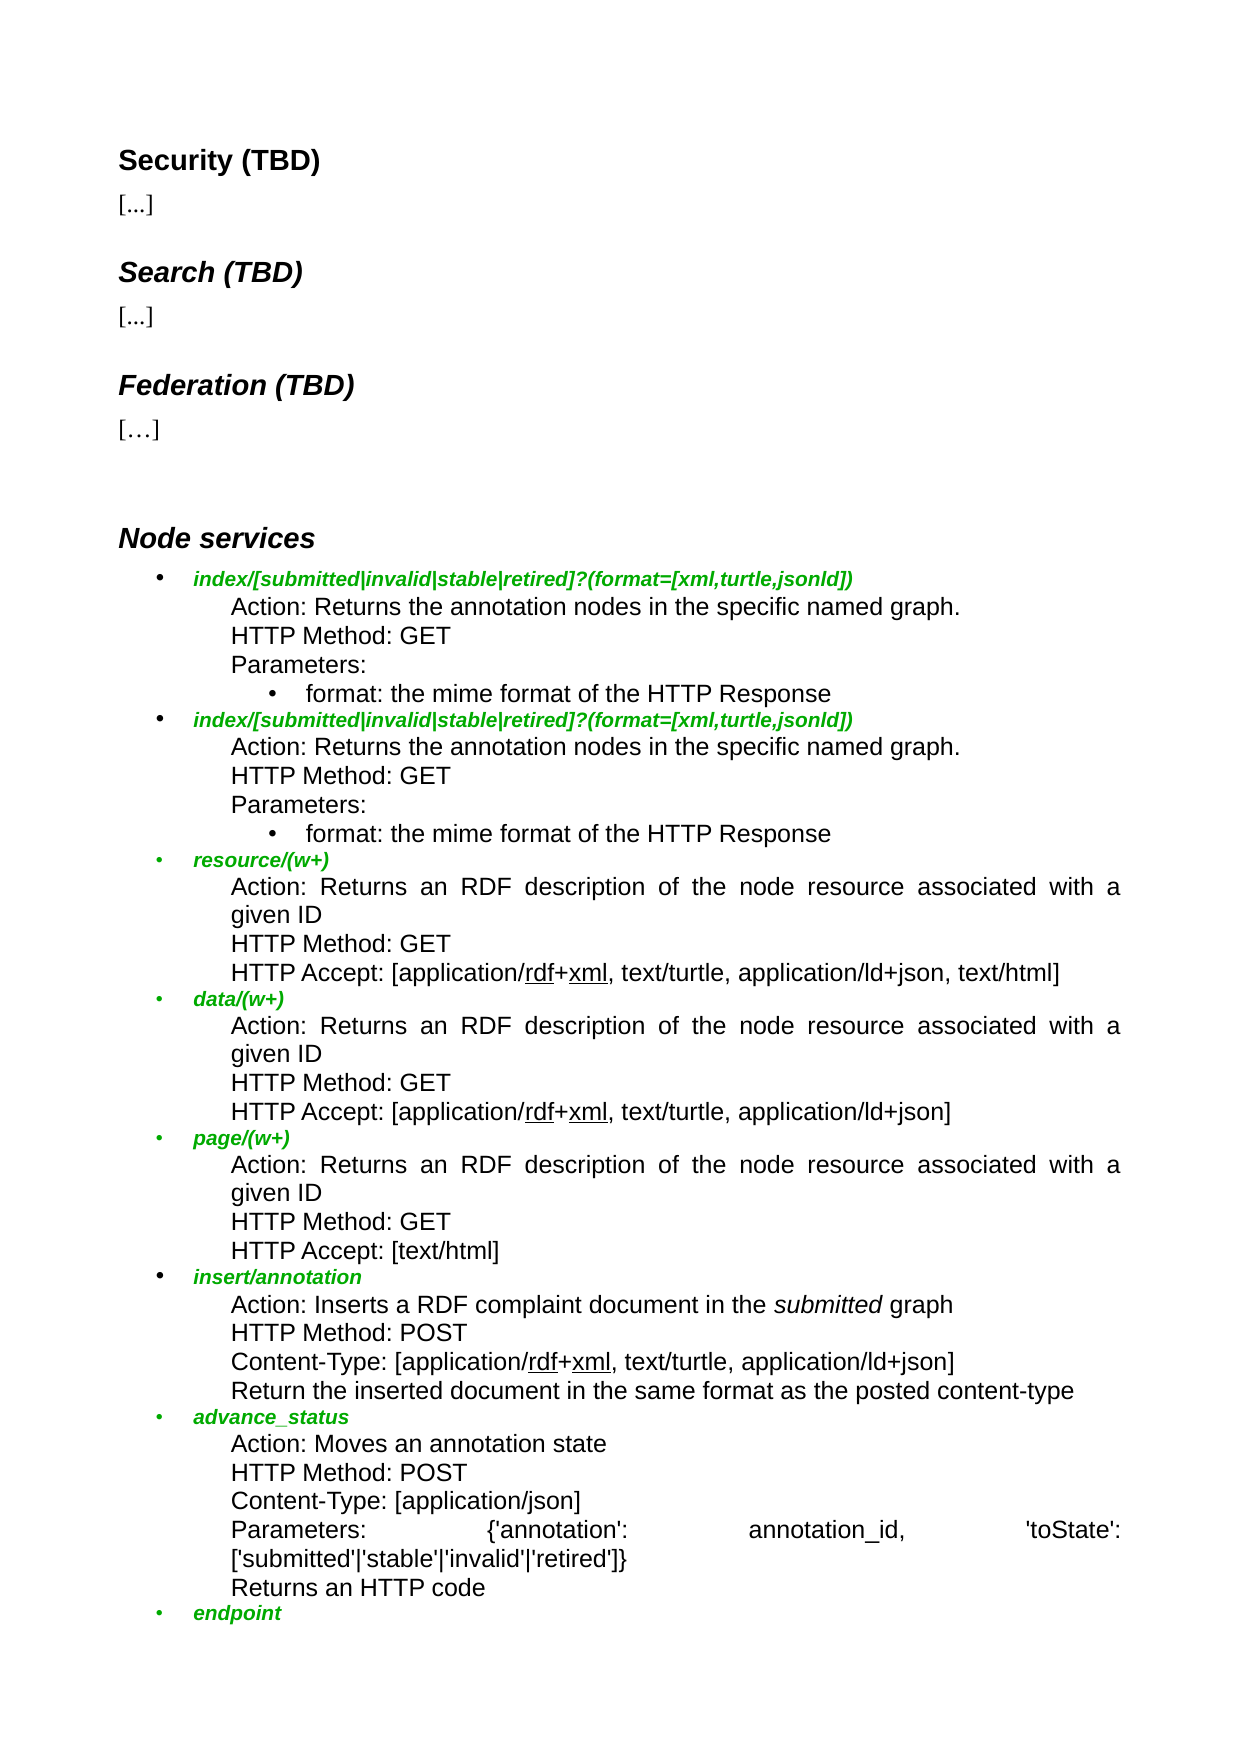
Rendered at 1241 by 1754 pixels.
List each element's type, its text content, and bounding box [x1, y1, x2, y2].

list Action: Returns an RDF description of the node resource associated with a given ID [193, 1150, 1122, 1207]
list HTTP Accept: [application/rdf+xml, text/turtle, application/ld+json] [193, 1097, 1122, 1126]
list Parameters: [193, 650, 1122, 678]
list data/(w+) [156, 987, 1122, 1011]
list HTTP Method: POST [193, 1457, 1122, 1486]
list index/[submitted|invalid|stable|retired]?(format=[xml,turtle,jsonld]) [156, 567, 1122, 592]
list Action: Returns the annotation nodes in the specific named graph. [193, 592, 1122, 621]
text […] [118, 414, 1122, 442]
list HTTP Method: GET [193, 1068, 1122, 1097]
list insert/annotation [156, 1265, 1122, 1290]
subtitle Federation (TBD) [118, 368, 1122, 401]
list format: the mime format of the HTTP Response [268, 819, 1122, 847]
list Parameters: [193, 790, 1122, 819]
list Action: Returns an RDF description of the node resource associated with a given ID [193, 872, 1122, 929]
list Action: Returns the annotation nodes in the specific named graph. [193, 732, 1122, 761]
list Content-Type: [application/rdf+xml, text/turtle, application/ld+json] [193, 1347, 1122, 1376]
list HTTP Method: POST [193, 1318, 1122, 1347]
text [...] [118, 301, 1122, 330]
list HTTP Method: GET [193, 621, 1122, 650]
list HTTP Method: GET [193, 929, 1122, 958]
list Content-Type: [application/json] [193, 1486, 1122, 1515]
list HTTP Method: GET [193, 1207, 1122, 1236]
list HTTP Accept: [application/rdf+xml, text/turtle, application/ld+json, text/html] [193, 958, 1122, 987]
list Action: Returns an RDF description of the node resource associated with a given ID [193, 1011, 1122, 1068]
subtitle Search (TBD) [118, 255, 1122, 289]
text [...] [118, 189, 1122, 218]
list endpoint [156, 1601, 1122, 1625]
list Returns an HTTP code [193, 1572, 1122, 1601]
list HTTP Method: GET [193, 761, 1122, 790]
list page/(w+) [156, 1126, 1122, 1150]
subtitle Security (TBD) [118, 143, 1122, 177]
list resource/(w+) [156, 847, 1122, 872]
list Action: Inserts a RDF complaint document in the submitted graph [193, 1290, 1122, 1318]
list Parameters: {'annotation': annotation_id, 'toState': ['submitted'|'stable'|'invalid'|'retired']} [193, 1515, 1122, 1572]
list index/[submitted|invalid|stable|retired]?(format=[xml,turtle,jsonld]) [156, 707, 1122, 732]
list HTTP Accept: [text/html] [193, 1236, 1122, 1265]
list format: the mime format of the HTTP Response [268, 678, 1122, 707]
list Action: Moves an annotation state [193, 1429, 1122, 1457]
list advance_status [156, 1405, 1122, 1429]
list Return the inserted document in the same format as the posted content-type [193, 1376, 1122, 1405]
subtitle Node services [118, 521, 1122, 555]
